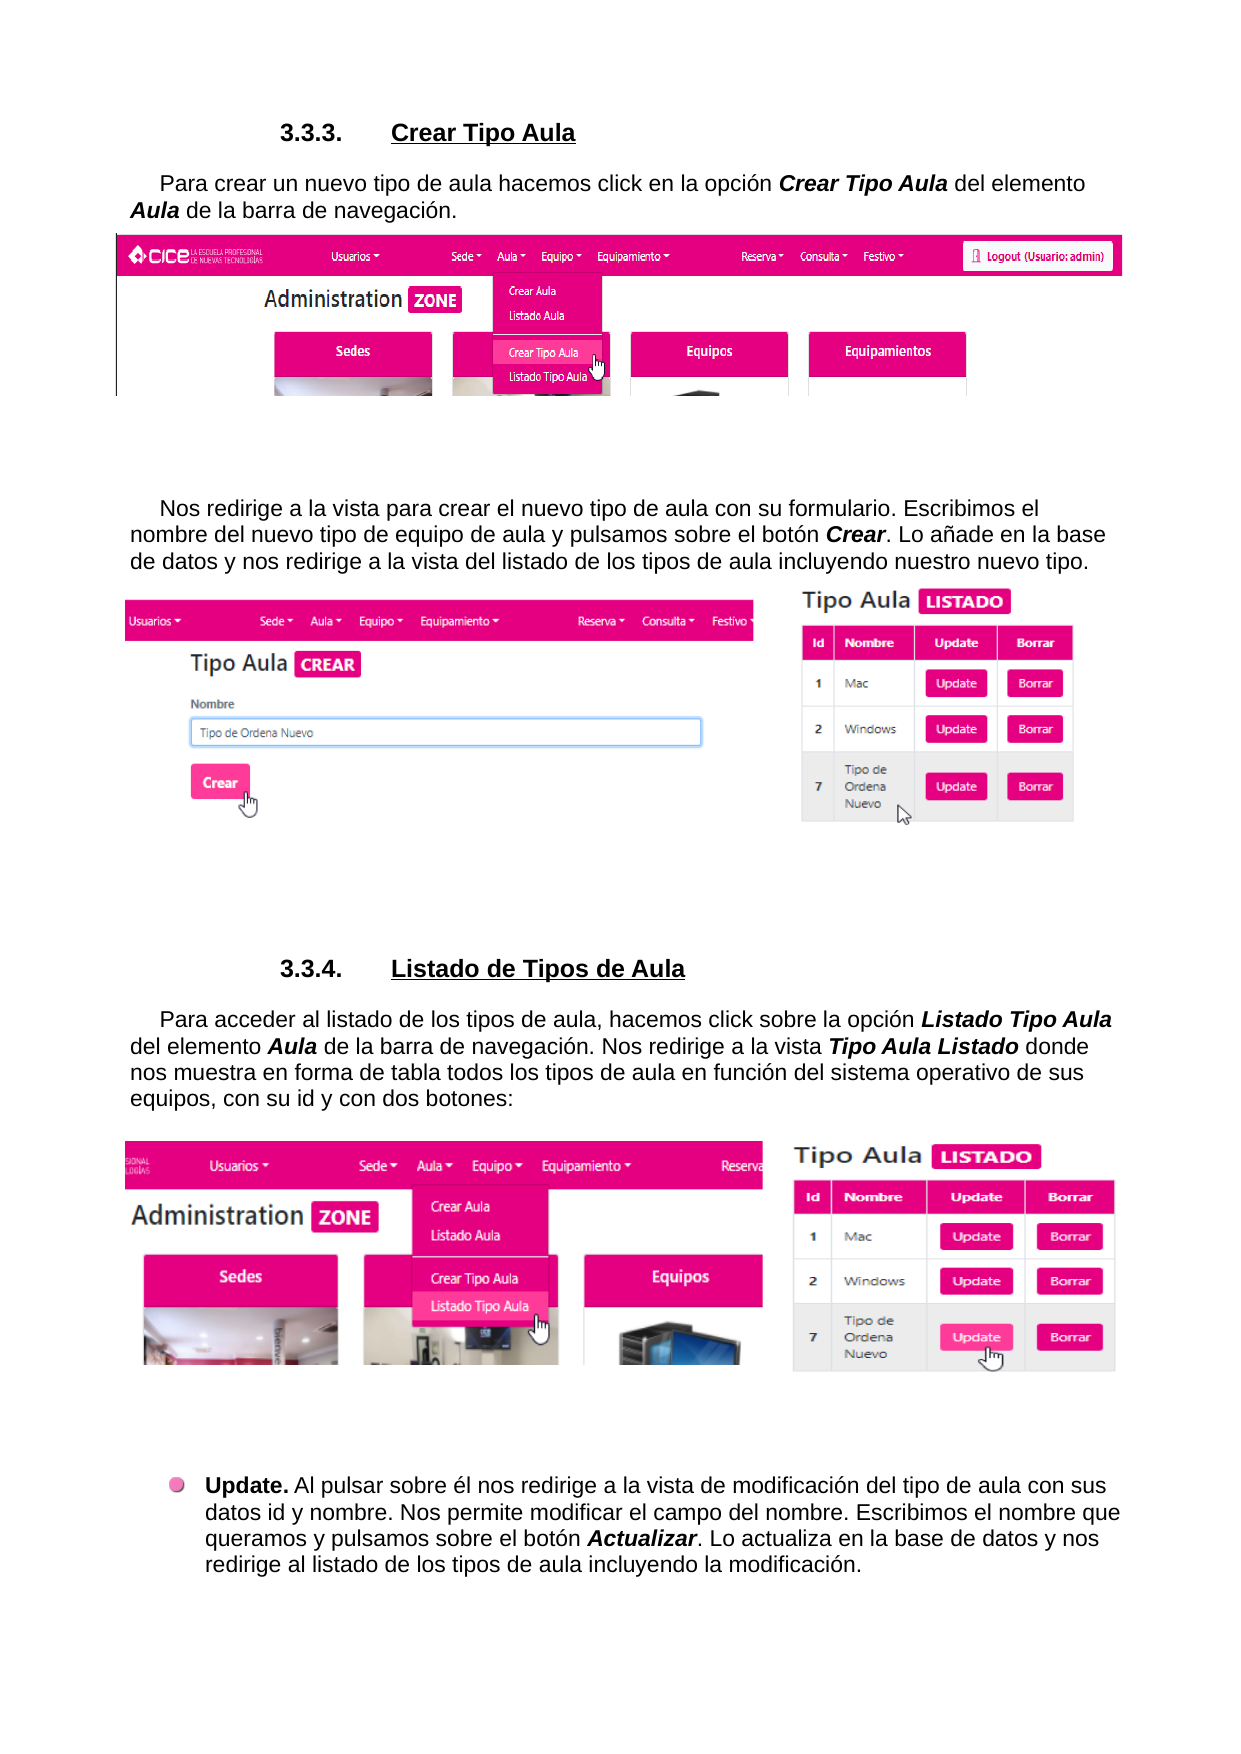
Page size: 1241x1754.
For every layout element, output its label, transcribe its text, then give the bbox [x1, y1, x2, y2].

picture [168, 1476, 186, 1494]
text Para crear un nuevo tipo de aula hacemos click en la opción Crear Tipo Aula del elemento Aula de la barra de navegación. [130, 170, 1116, 223]
text Para acceder al listado de los tipos de aula, hacemos click sobre la opción Listado Tipo Aula del elemento Aula de la barra de navegación. Nos redirige a la vista Tipo Aula Listado donde nos muestra en forma de tabla todos los tipos de aula en función del sistema operativo de sus equipos, con su id y con dos botones: [130, 1006, 1116, 1112]
list Listado de Tipos de Aula [280, 954, 1122, 983]
list Crear Tipo Aula [280, 118, 1122, 147]
picture [115, 233, 1123, 396]
text Nos redirige a la vista para crear el nuevo tipo de aula con su formulario. Escribimos el nombre del nuevo tipo de equipo de aula y pulsamos sobre el botón Crear. Lo añade en la base de datos y nos redirige a la vista del listado de los tipos de aula incluyendo nuestro nuevo tipo. [130, 495, 1116, 574]
list Update. Al pulsar sobre él nos redirige a la vista de modificación del tipo de aula con sus datos id y nombre. Nos permite modificar el campo del nombre. Escribimos el nombre que queramos y pulsamos sobre el botón Actualizar. Lo actualiza en la base de datos y nos redirige al listado de los tipos de aula incluyendo la modificación. [167, 1472, 1122, 1578]
picture [125, 1141, 763, 1365]
picture [125, 579, 1101, 840]
picture [790, 1140, 1116, 1373]
